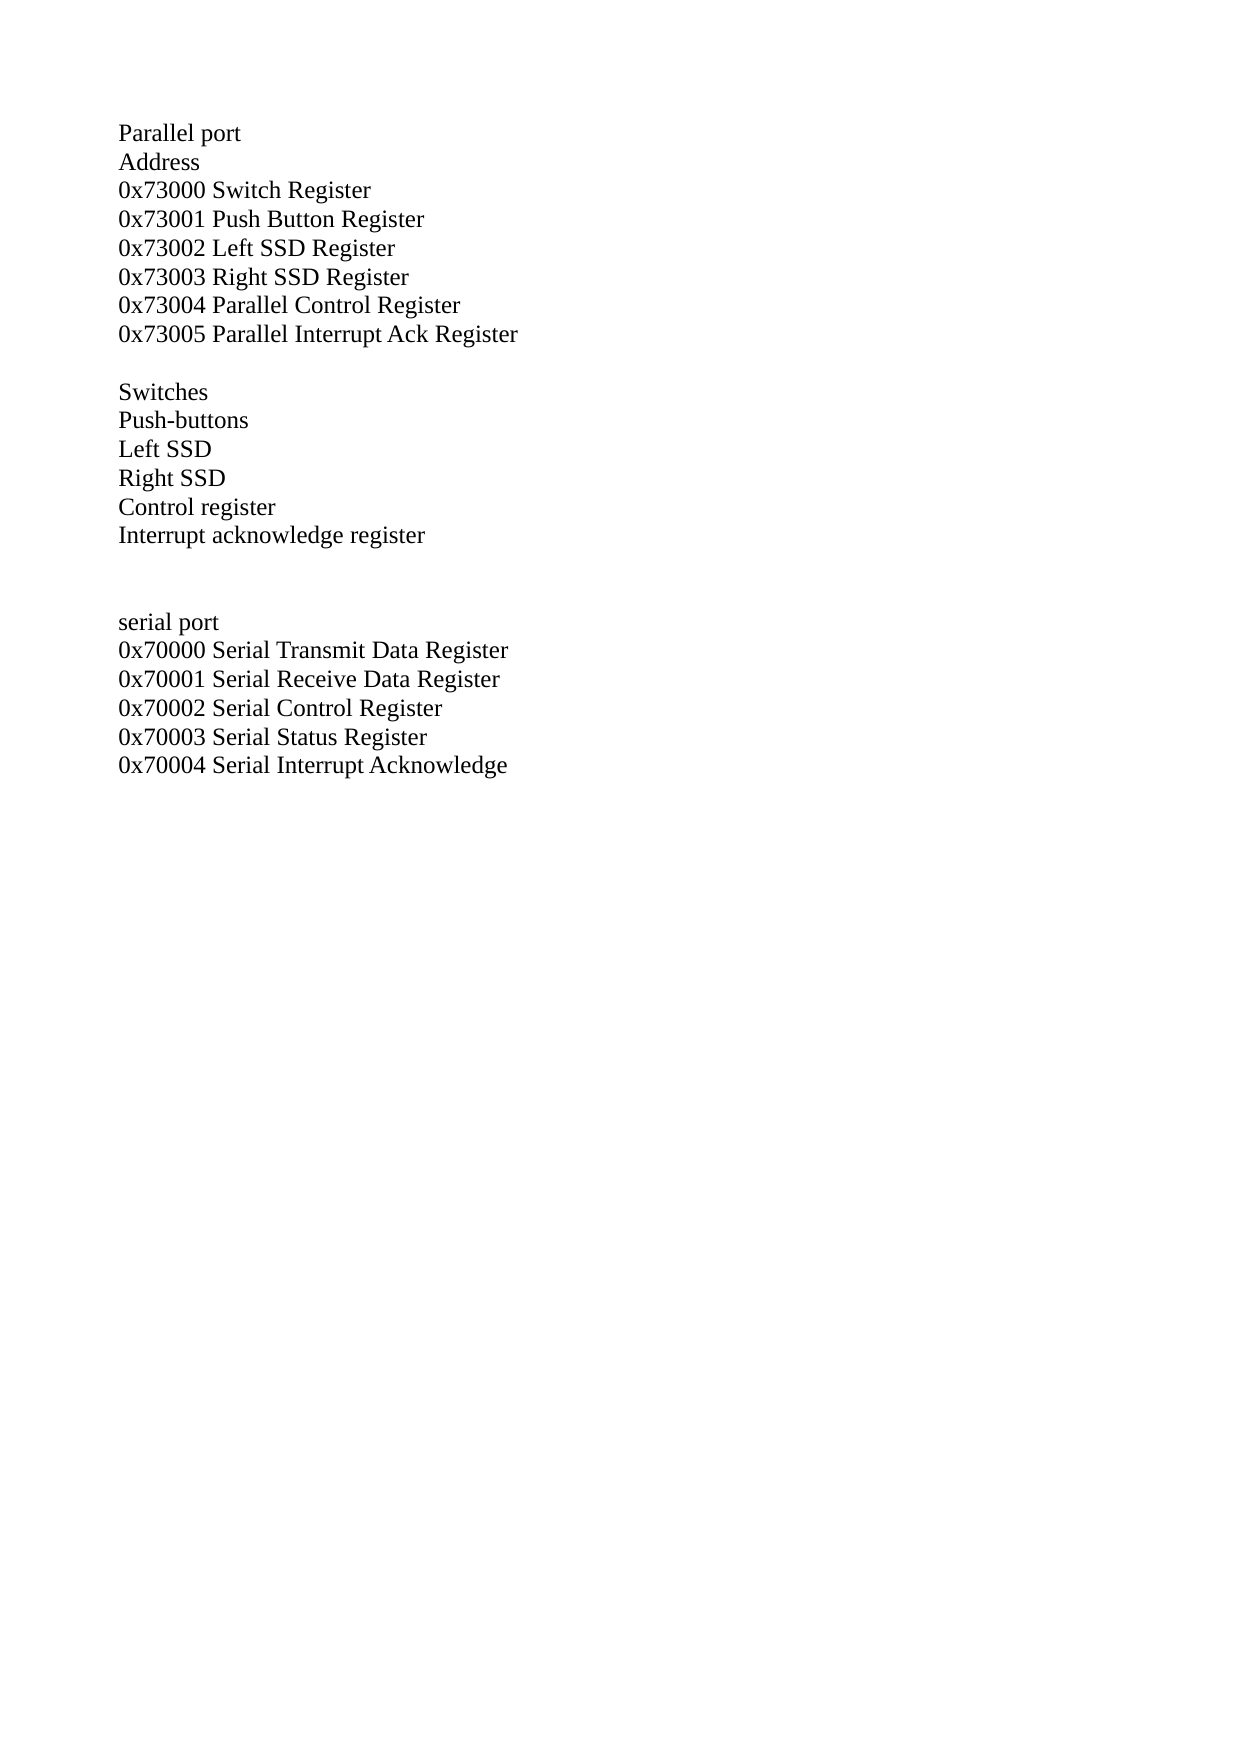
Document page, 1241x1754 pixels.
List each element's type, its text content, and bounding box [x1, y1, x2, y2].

text Left SSD [118, 434, 1122, 463]
text Parallel port [118, 118, 1122, 147]
text 0x70003 Serial Status Register [118, 722, 1122, 751]
text serial port [118, 607, 1122, 636]
text Switches [118, 377, 1122, 406]
text Right SSD [118, 463, 1122, 492]
text 0x70004 Serial Interrupt Acknowledge [118, 751, 1122, 779]
text 0x73002 Left SSD Register [118, 233, 1122, 262]
text 0x73003 Right SSD Register [118, 262, 1122, 291]
text 0x70002 Serial Control Register [118, 693, 1122, 722]
text 0x73005 Parallel Interrupt Ack Register [118, 319, 1122, 348]
text 0x73001 Push Button Register [118, 204, 1122, 233]
text Address [118, 147, 1122, 176]
text 0x70000 Serial Transmit Data Register [118, 636, 1122, 664]
text Interrupt acknowledge register [118, 521, 1122, 549]
text Control register [118, 492, 1122, 521]
text 0x73004 Parallel Control Register [118, 291, 1122, 319]
text 0x73000 Switch Register [118, 176, 1122, 204]
text Push-buttons [118, 406, 1122, 434]
text 0x70001 Serial Receive Data Register [118, 664, 1122, 693]
